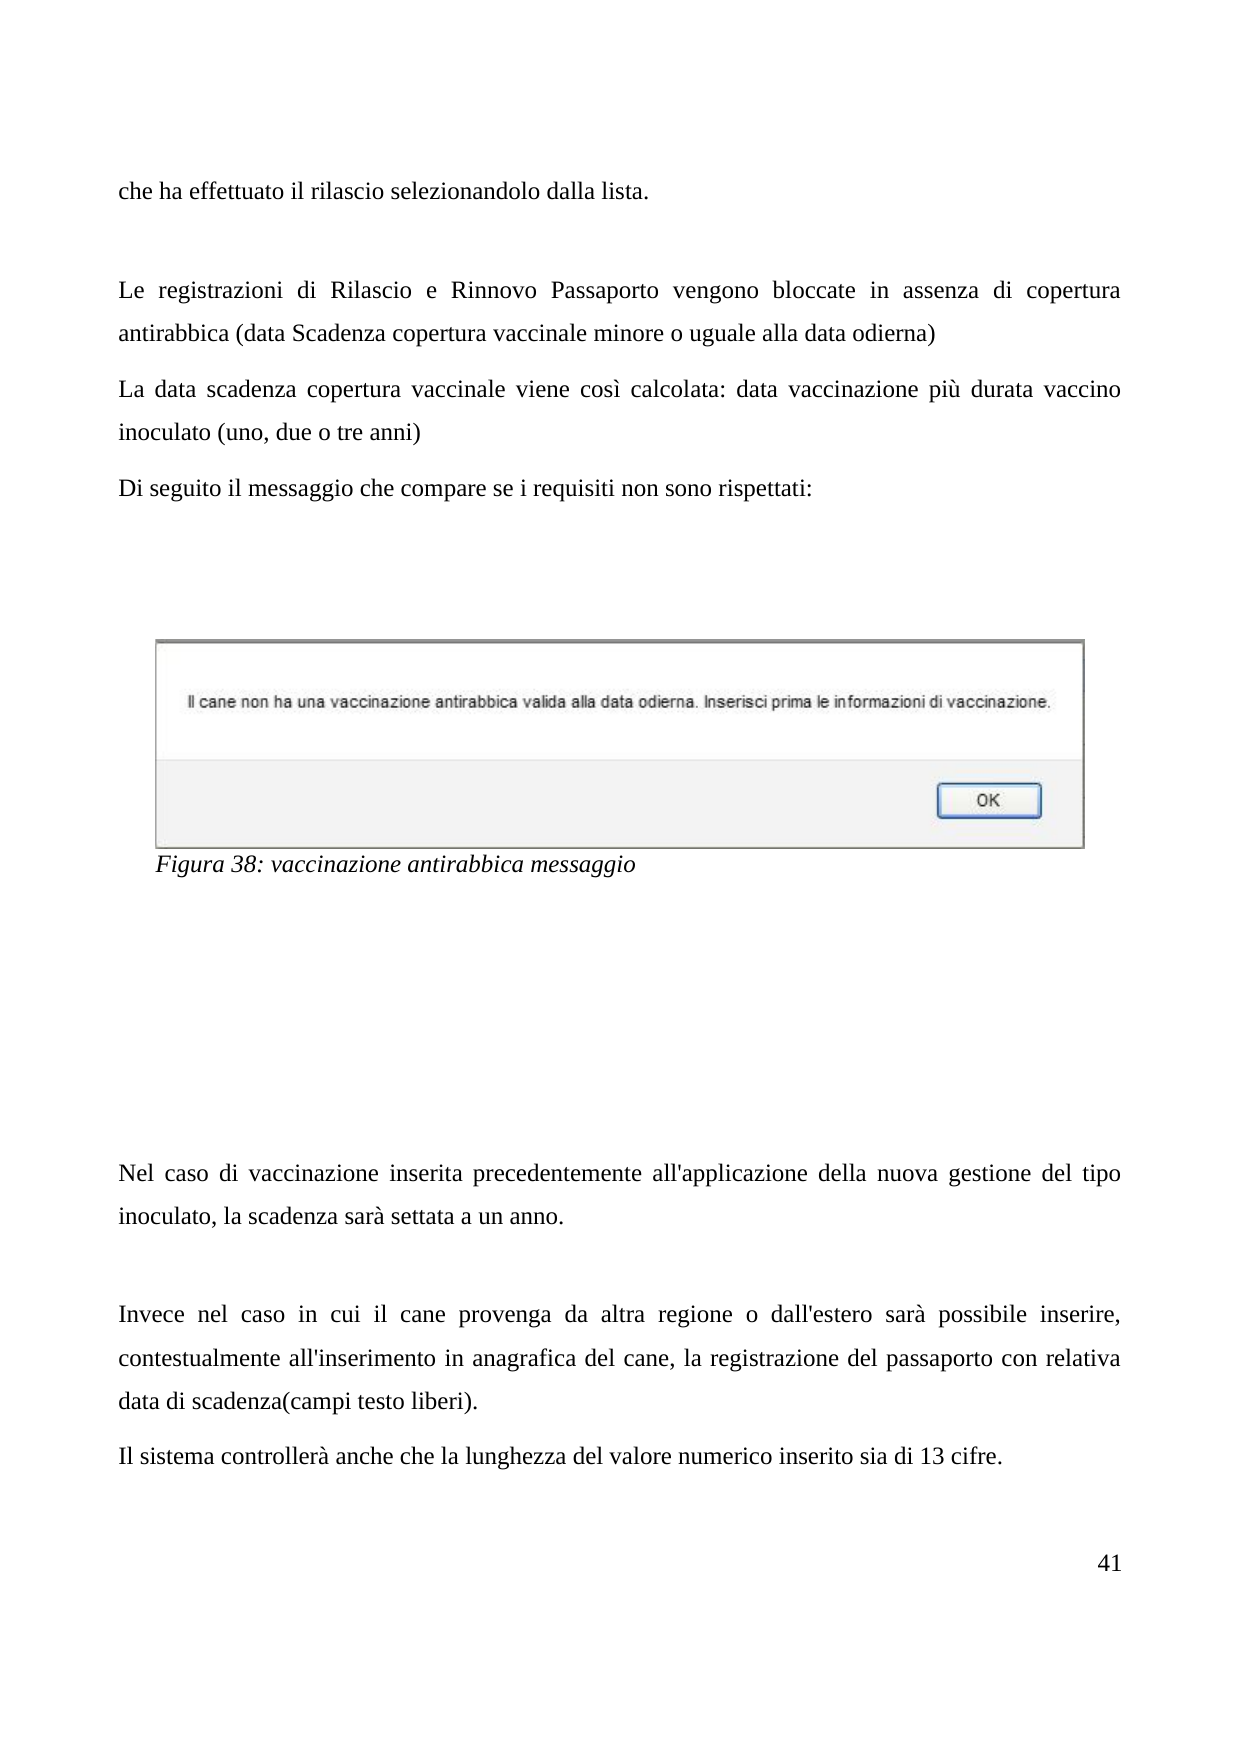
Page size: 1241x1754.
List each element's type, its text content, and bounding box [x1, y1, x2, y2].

text Figura 38: vaccinazione antirabbica messaggio [155, 849, 1085, 878]
picture [155, 639, 1085, 849]
text Invece nel caso in cui il cane provenga da altra regione o dall'estero sarà possibile inserire, contestualmente all'inserimento in anagrafica del cane, la registrazione del passaporto con relativa data di scadenza(campi testo liberi). [118, 1256, 1122, 1414]
text Le registrazioni di Rilascio e Rinnovo Passaporto vengono bloccate in assenza di copertura antirabbica (data Scadenza copertura vaccinale minore o uguale alla data odierna) [118, 232, 1122, 347]
text che ha effettuato il rilascio selezionandolo dalla lista. [118, 176, 1122, 205]
text Di seguito il messaggio che compare se i requisiti non sono rispettati: [118, 473, 1122, 501]
text Nel caso di vaccinazione inserita precedentemente all'applicazione della nuova gestione del tipo inoculato, la scadenza sarà settata a un anno. [118, 1158, 1122, 1229]
text La data scadenza copertura vaccinale viene così calcolata: data vaccinazione più durata vaccino inoculato (uno, due o tre anni) [118, 374, 1122, 446]
text Il sistema controllerà anche che la lunghezza del valore numerico inserito sia di 13 cifre. [118, 1441, 1122, 1470]
